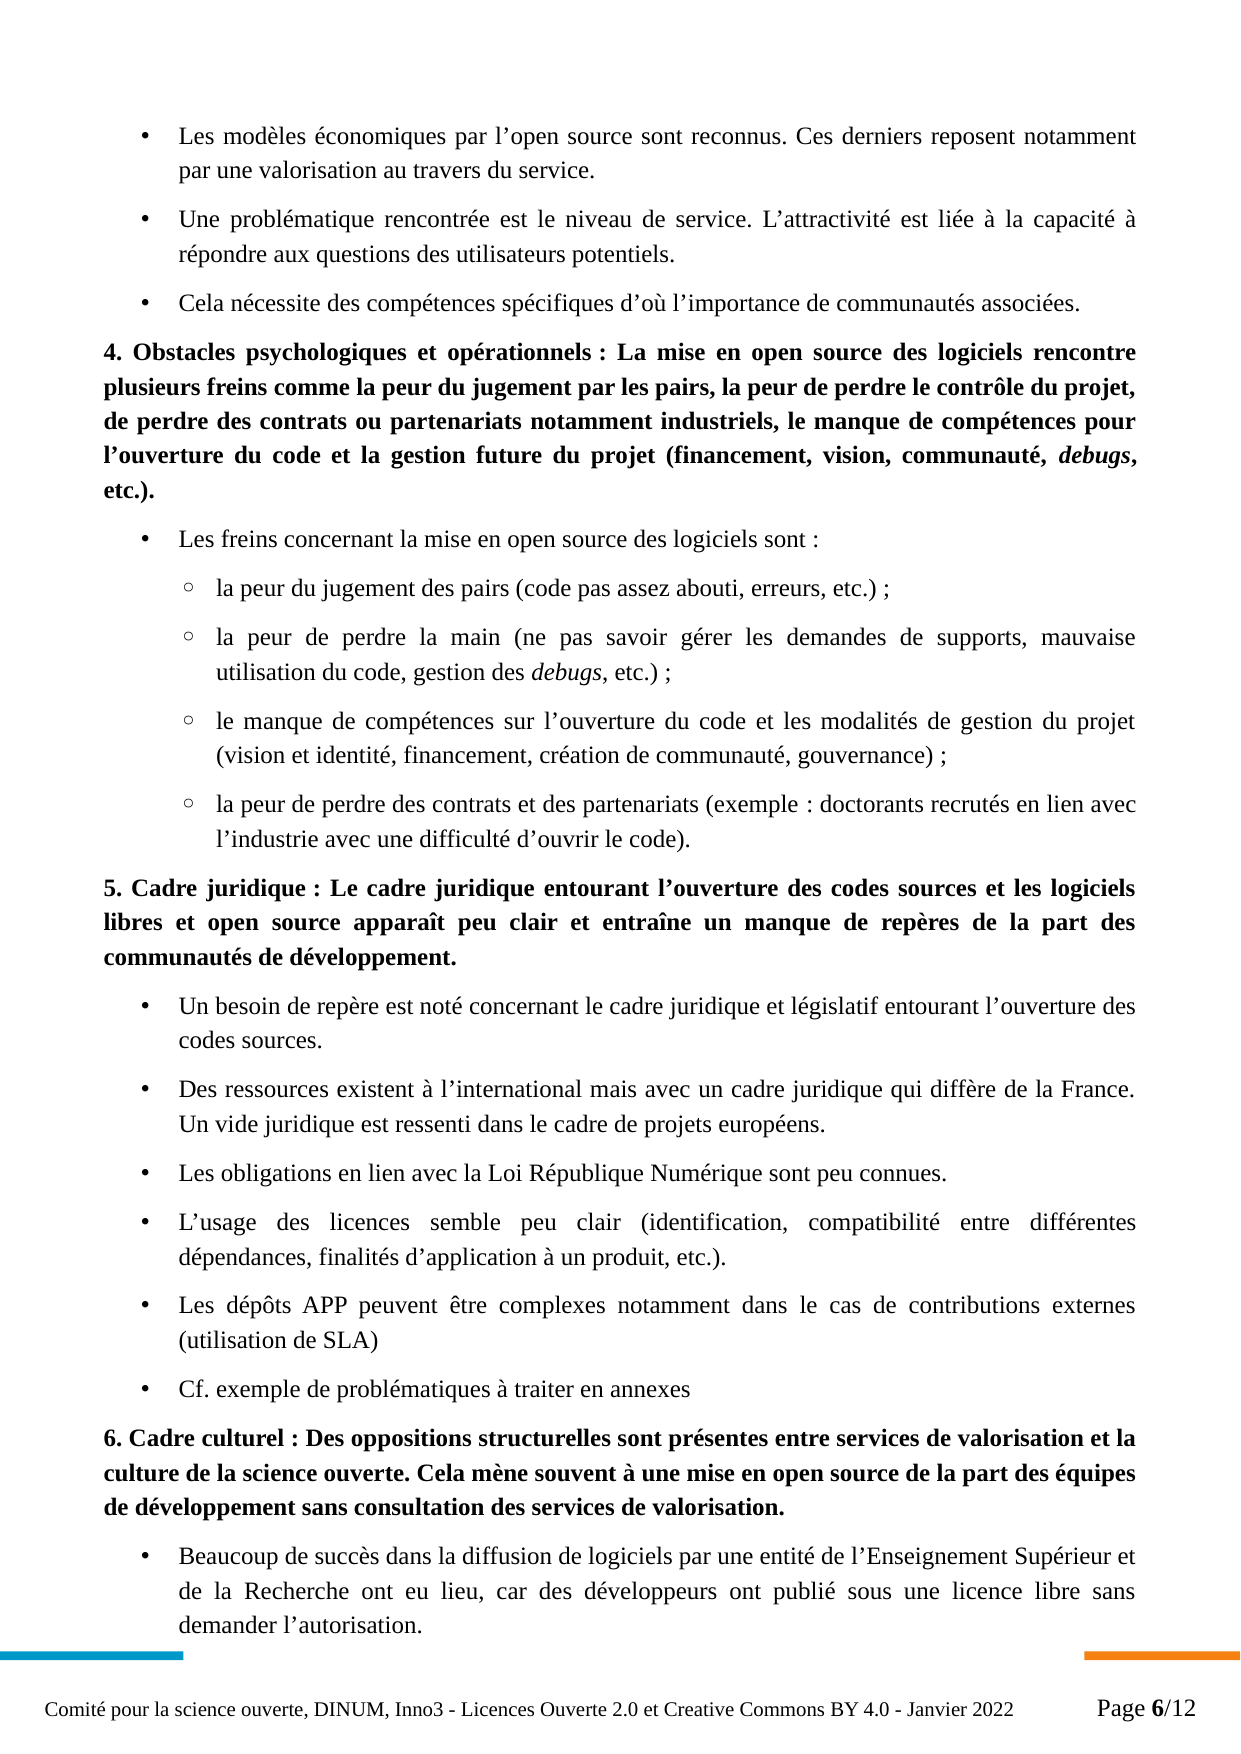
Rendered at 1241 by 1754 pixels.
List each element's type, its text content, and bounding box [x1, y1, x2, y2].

list la peur de perdre des contrats et des partenariats (exemple : doctorants recrutés en lien avec l’industrie avec une difficulté d’ouvrir le code). [178, 789, 1137, 853]
list la peur du jugement des pairs (code pas assez abouti, erreurs, etc.) ; [178, 573, 1137, 602]
list Un besoin de repère est noté concernant le cadre juridique et législatif entourant l’ouverture des codes sources. [141, 991, 1137, 1054]
list Une problématique rencontrée est le niveau de service. L’attractivité est liée à la capacité à répondre aux questions des utilisateurs potentiels. [141, 204, 1137, 268]
list Cf. exemple de problématiques à traiter en annexes [141, 1374, 1137, 1403]
list le manque de compétences sur l’ouverture du code et les modalités de gestion du projet (vision et identité, financement, création de communauté, gouvernance) ; [178, 706, 1137, 769]
list L’usage des licences semble peu clair (identification, compatibilité entre différentes dépendances, finalités d’application à un produit, etc.). [141, 1207, 1137, 1270]
list Les freins concernant la mise en open source des logiciels sont : [141, 524, 1137, 553]
text 4. Obstacles psychologiques et opérationnels : La mise en open source des logiciels rencontre plusieurs freins comme la peur du jugement par les pairs, la peur de perdre le contrôle du projet, de perdre des contrats ou partenariats notamment industriels, le manque de compétences pour l’ouverture du code et la gestion future du projet (financement, vision, communauté, debugs, etc.). [103, 337, 1137, 504]
list Cela nécessite des compétences spécifiques d’où l’importance de communautés associées. [141, 288, 1137, 317]
list Beaucoup de succès dans la diffusion de logiciels par une entité de l’Enseignement Supérieur et de la Recherche ont eu lieu, car des développeurs ont publié sous une licence libre sans demander l’autorisation. [141, 1541, 1137, 1639]
text 5. Cadre juridique : Le cadre juridique entourant l’ouverture des codes sources et les logiciels libres et open source apparaît peu clair et entraîne un manque de repères de la part des communautés de développement. [103, 873, 1137, 971]
text 6. Cadre culturel : Des oppositions structurelles sont présentes entre services de valorisation et la culture de la science ouverte. Cela mène souvent à une mise en open source de la part des équipes de développement sans consultation des services de valorisation. [103, 1423, 1137, 1521]
list Les dépôts APP peuvent être complexes notamment dans le cas de contributions externes (utilisation de SLA) [141, 1291, 1137, 1354]
list la peur de perdre la main (ne pas savoir gérer les demandes de supports, mauvaise utilisation du code, gestion des debugs, etc.) ; [178, 622, 1137, 686]
list Les obligations en lien avec la Loi République Numérique sont peu connues. [141, 1158, 1137, 1187]
list Les modèles économiques par l’open source sont reconnus. Ces derniers reposent notamment par une valorisation au travers du service. [141, 121, 1137, 184]
list Des ressources existent à l’international mais avec un cadre juridique qui diffère de la France. Un vide juridique est ressenti dans le cadre de projets européens. [141, 1074, 1137, 1138]
